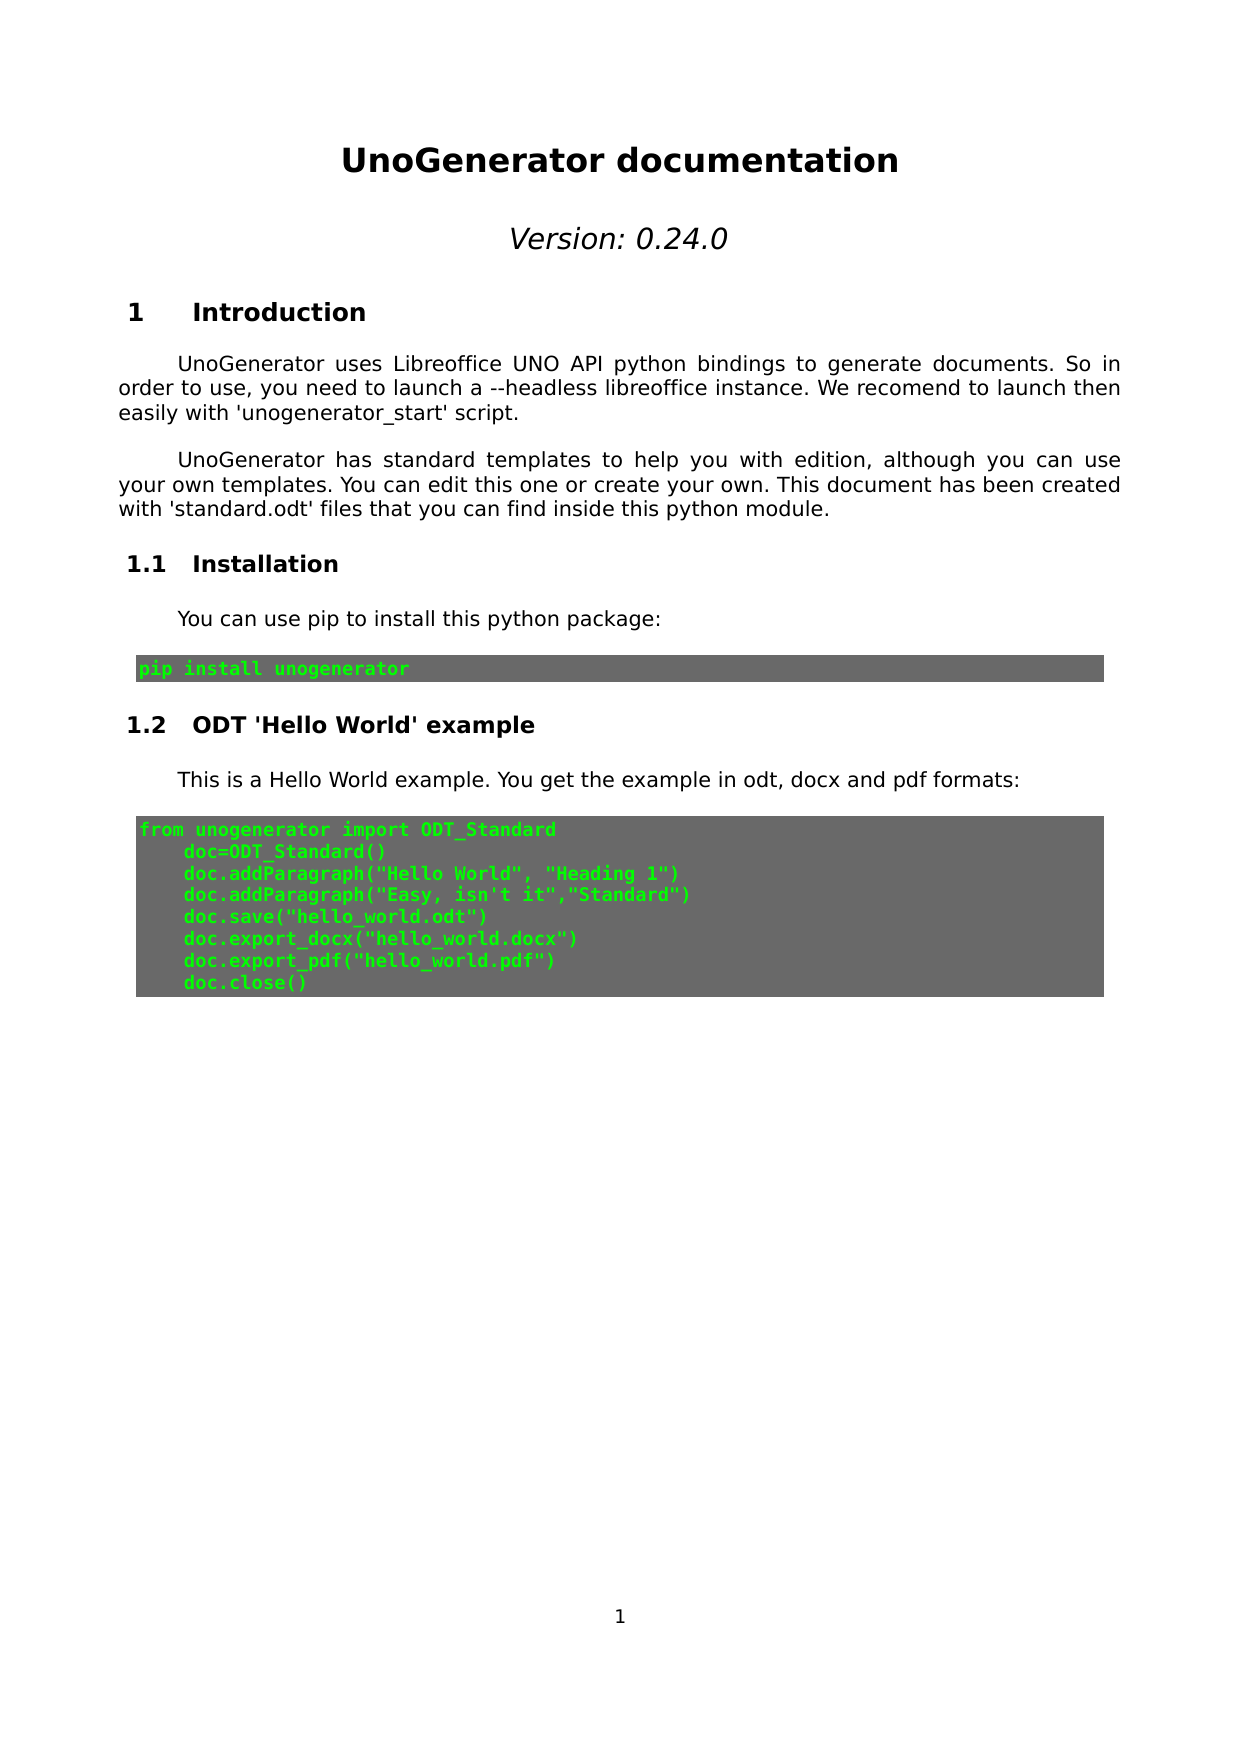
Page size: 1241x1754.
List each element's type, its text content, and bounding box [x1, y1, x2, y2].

subtitle Version: 0.24.0 [118, 222, 1122, 256]
subtitle Introduction [118, 299, 1122, 328]
text This is a Hello World example. You get the example in odt, docx and pdf formats: [118, 768, 1122, 792]
text UnoGenerator has standard templates to help you with edition, although you can use your own templates. You can edit this one or create your own. This document has been created with 'standard.odt' files that you can find inside this python module. [118, 448, 1122, 521]
text UnoGenerator uses Libreoffice UNO API python bindings to generate documents. So in order to use, you need to launch a --headless libreoffice instance. We recomend to launch then easily with 'unogenerator_start' script. [118, 352, 1122, 425]
text You can use pip to install this python package: [118, 607, 1122, 631]
text pip install unogenerator [136, 655, 1104, 682]
subtitle ODT 'Hello World' example [118, 712, 1122, 738]
subtitle Installation [118, 551, 1122, 577]
text from unogenerator import ODT_Standard doc=ODT_Standard() doc.addParagraph("Hello World", "Heading 1") doc.addParagraph("Easy, isn't it","Standard") doc.save("hello_world.odt") doc.export_docx("hello_world.docx") doc.export_pdf("hello_world.pdf") doc.close() [136, 816, 1104, 997]
title UnoGenerator documentation [118, 142, 1122, 181]
